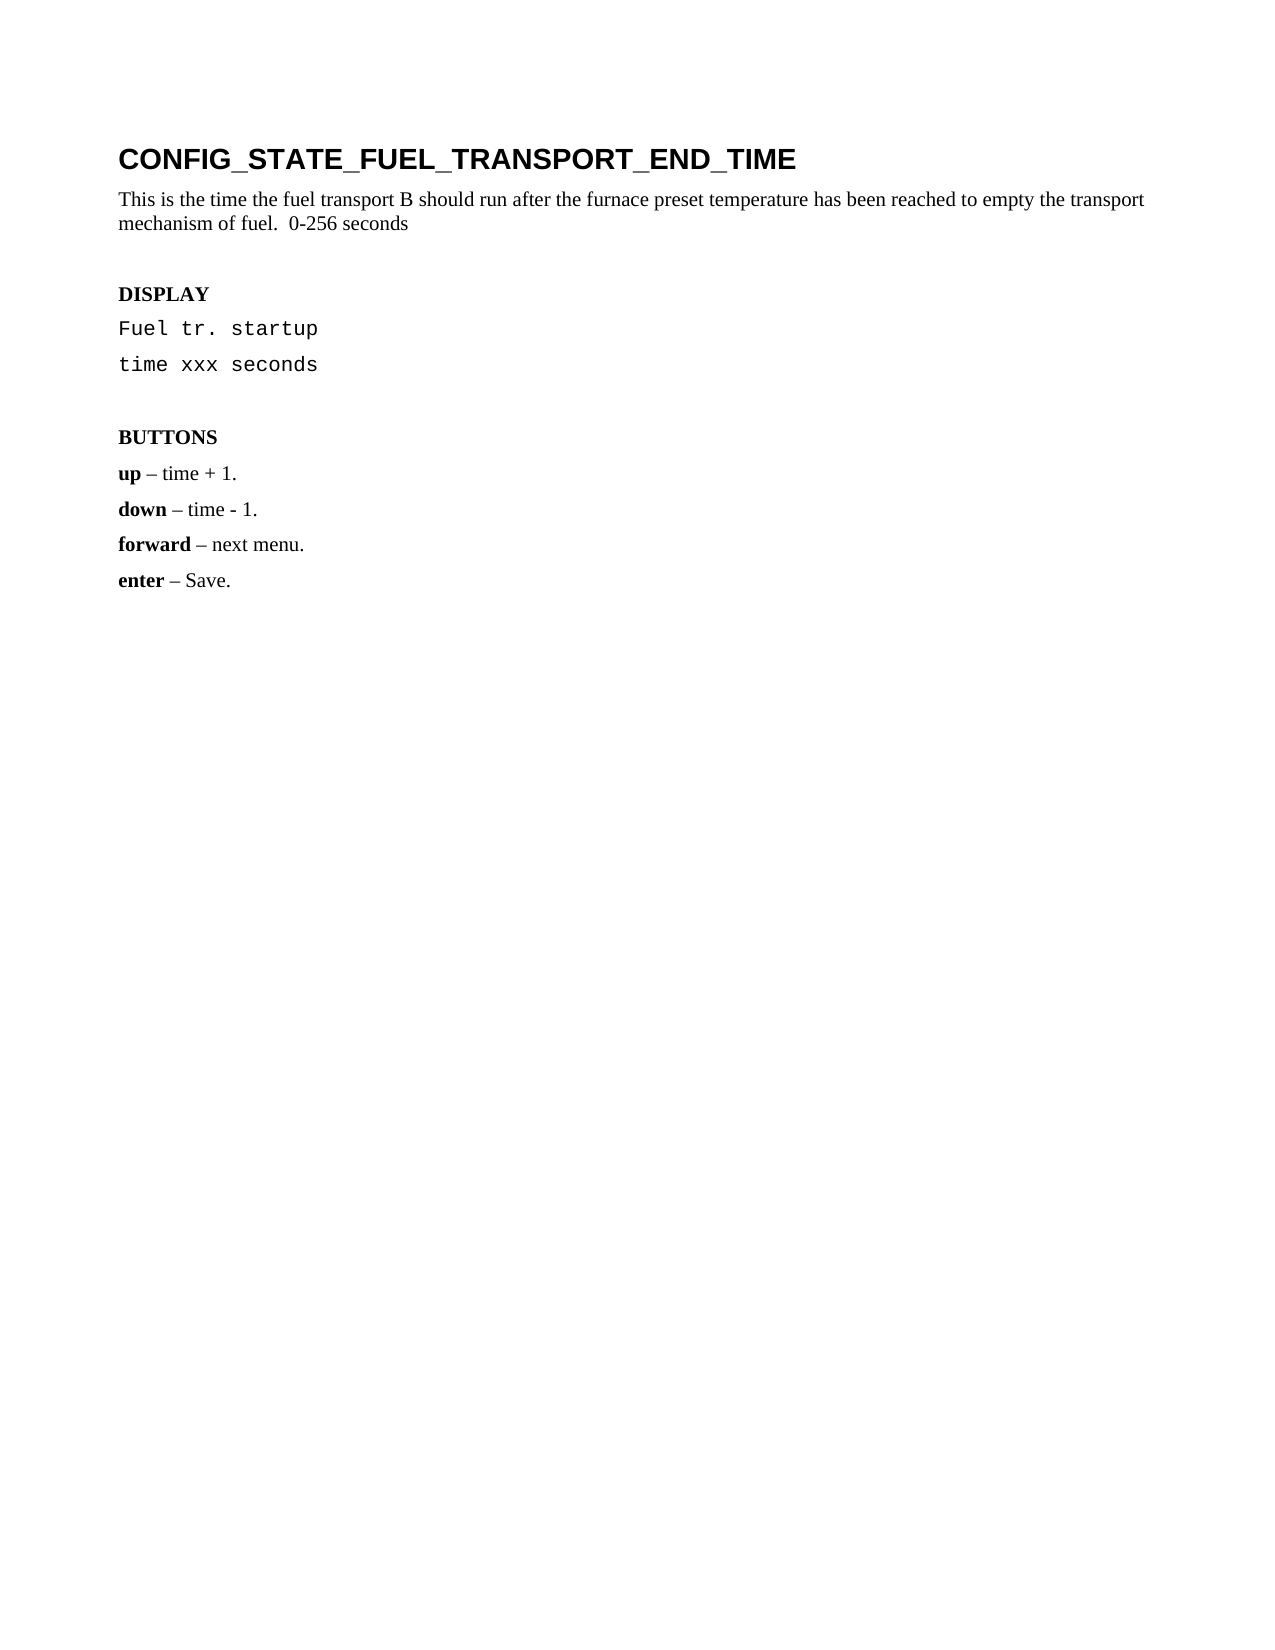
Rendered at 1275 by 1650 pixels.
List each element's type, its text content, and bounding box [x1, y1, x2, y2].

text up – time + 1. [118, 462, 1157, 485]
text BUTTONS [118, 426, 1157, 449]
text This is the time the fuel transport B should run after the furnace preset temperature has been reached to empty the transport mechanism of fuel. 0-256 seconds [118, 188, 1157, 234]
text down – time - 1. [118, 497, 1157, 521]
subtitle CONFIG_STATE_FUEL_TRANSPORT_END_TIME [118, 143, 1157, 176]
text DISPLAY [118, 283, 1157, 306]
text enter – Save. [118, 569, 1157, 592]
text time xxx seconds [118, 354, 1157, 378]
text Fuel tr. startup [118, 318, 1157, 342]
text forward – next menu. [118, 533, 1157, 556]
